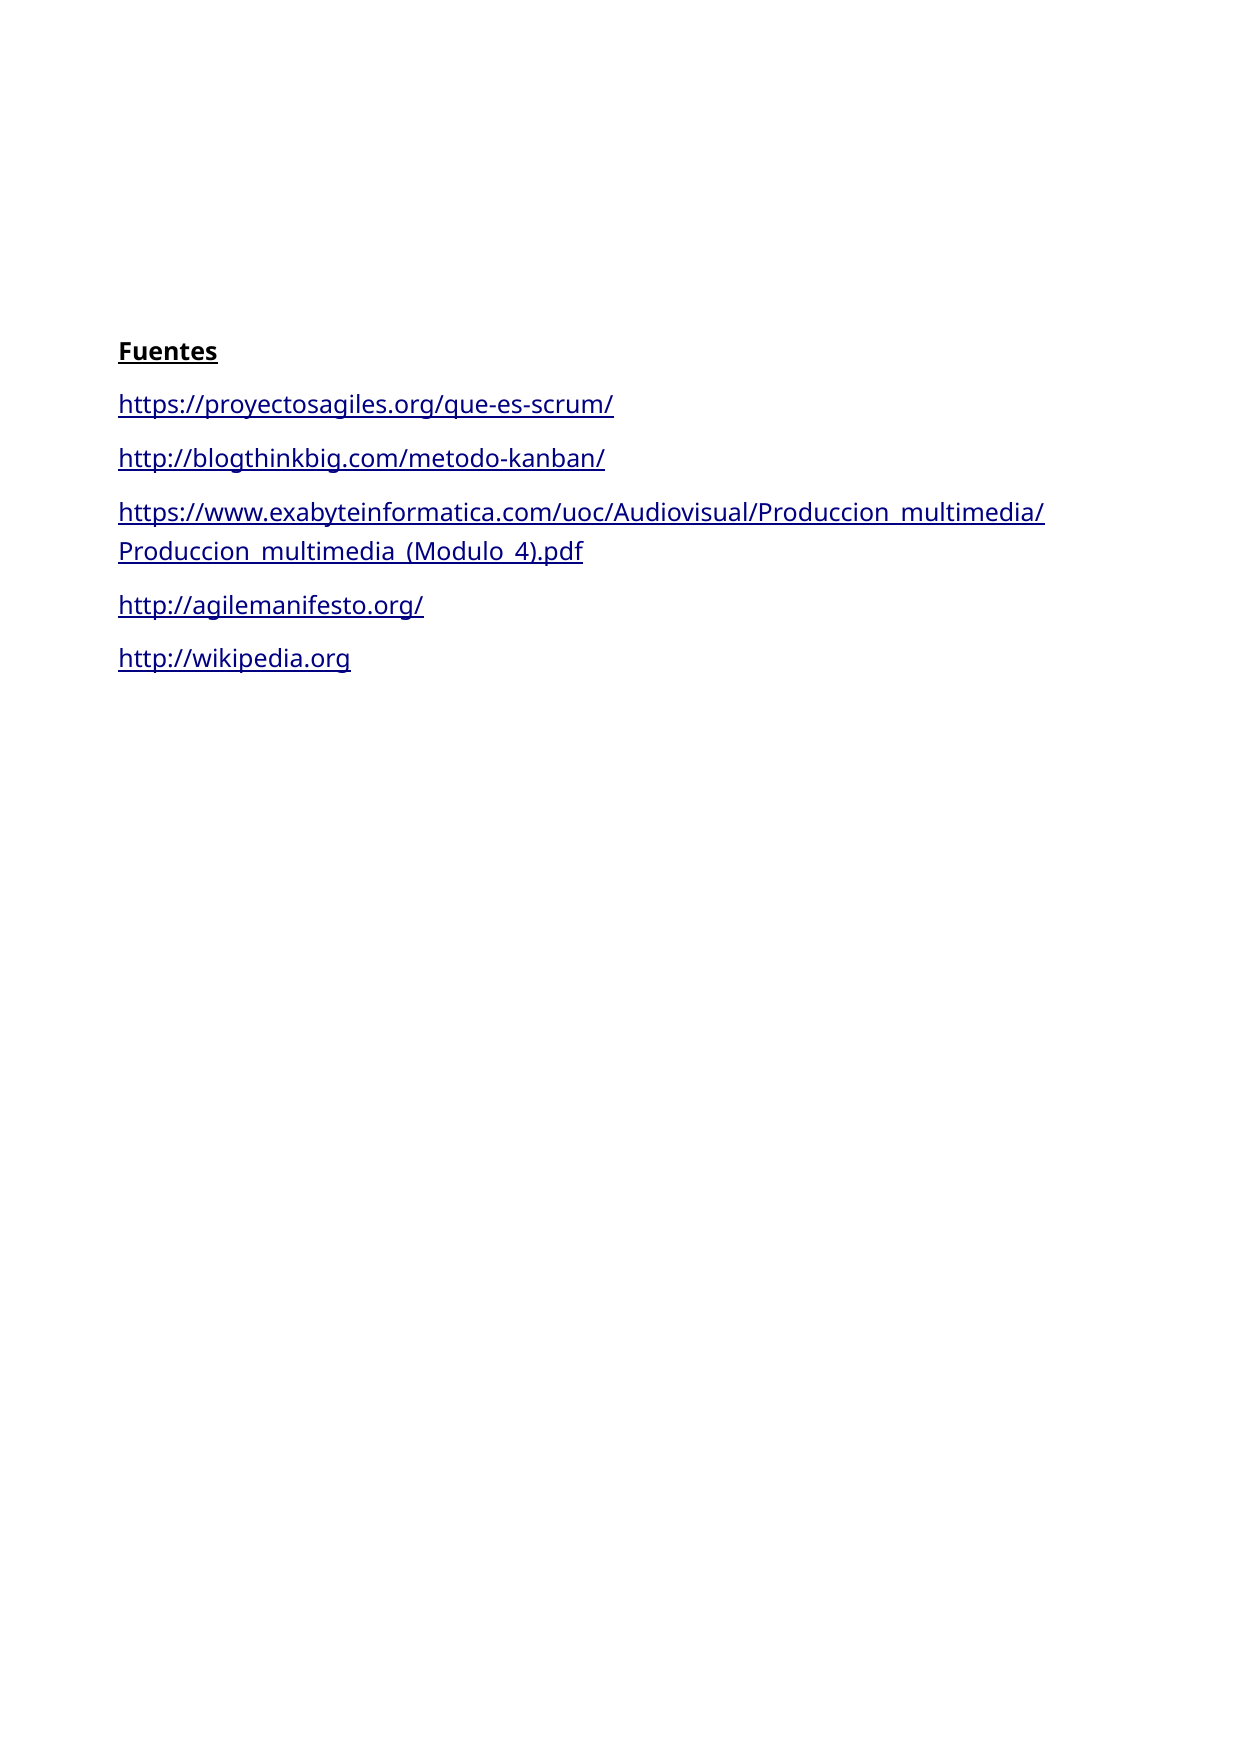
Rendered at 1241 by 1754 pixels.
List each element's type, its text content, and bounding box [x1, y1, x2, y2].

text http://blogthinkbig.com/metodo-kanban/ [118, 441, 1122, 475]
text Fuentes [118, 333, 1122, 367]
text https://proyectosagiles.org/que-es-scrum/ [118, 387, 1122, 421]
text https://www.exabyteinformatica.com/uoc/Audiovisual/Produccion_multimedia/Produccion_multimedia_(Modulo_4).pdf [118, 494, 1122, 568]
text http://wikipedia.org [118, 641, 1122, 675]
text http://agilemanifesto.org/ [118, 587, 1122, 621]
